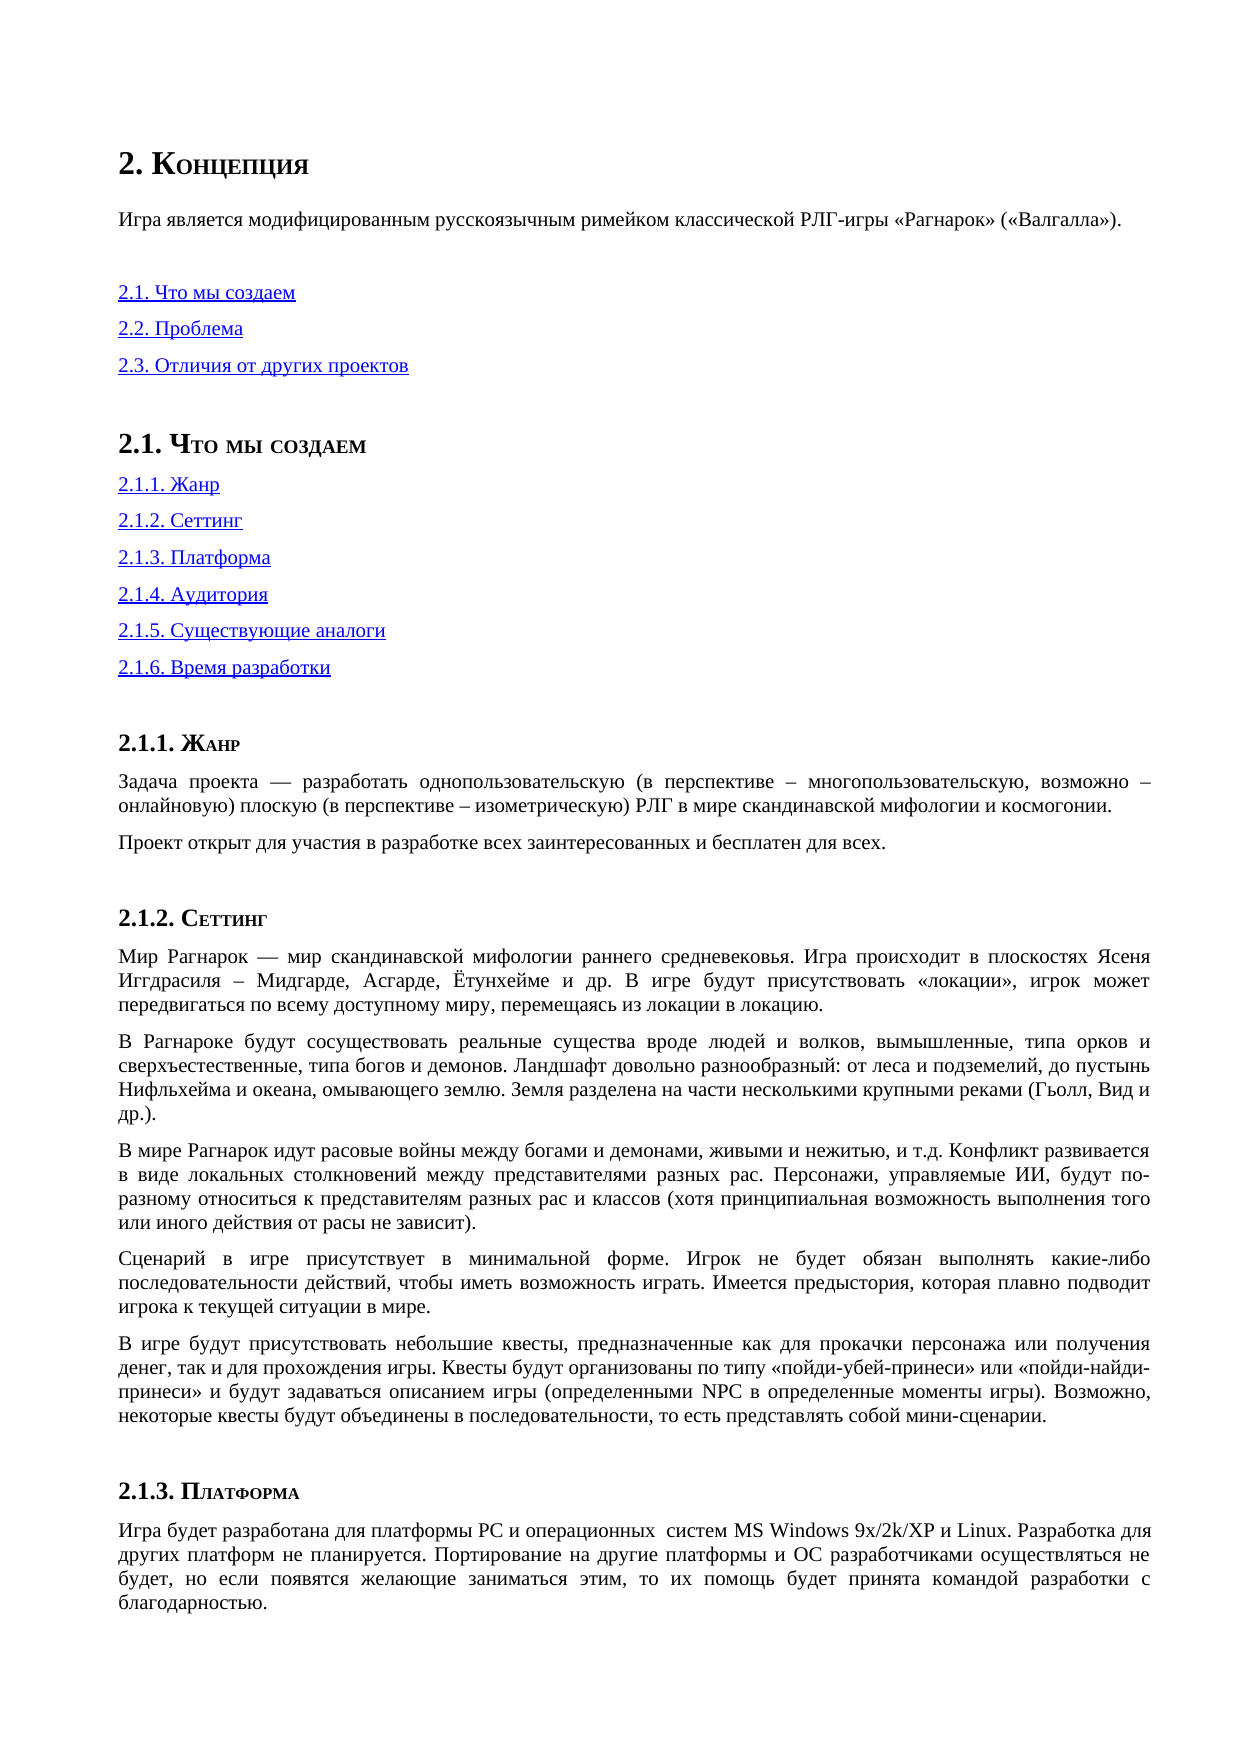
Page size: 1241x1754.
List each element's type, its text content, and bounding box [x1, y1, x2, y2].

text 2.3. Отличия от других проектов [118, 353, 1152, 377]
text Задача проекта — разработать однопользовательскую (в перспективе – многопользовательскую, возможно – онлайновую) плоскую (в перспективе – изометрическую) РЛГ в мире скандинавской мифологии и космогонии. [118, 769, 1152, 817]
text Игра является модифицированным русскоязычным римейком классической РЛГ-игры «Рагнарок» («Валгалла»). [118, 206, 1152, 231]
text Проект открыт для участия в разработке всех заинтересованных и бесплатен для всех. [118, 830, 1152, 854]
text В игре будут присутствовать небольшие квесты, предназначенные как для прокачки персонажа или получения денег, так и для прохождения игры. Квесты будут организованы по типу «пойди-убей-принеси» или «пойди-найди-принеси» и будут задаваться описанием игры (определенными NPC в определенные моменты игры). Возможно, некоторые квесты будут объединены в последовательности, то есть представлять собой мини-сценарии. [118, 1331, 1152, 1427]
text 2.1. Что мы создаем [118, 279, 1152, 304]
text 2.1.5. Существующие аналоги [118, 618, 1152, 642]
text 2.1.4. Аудитория [118, 582, 1152, 606]
text 2.1.3. Платформа [118, 545, 1152, 569]
text 2.2. Проблема [118, 316, 1152, 340]
subtitle 2.1.2. Сеттинг [118, 903, 1152, 932]
subtitle 2.1.1. Жанр [118, 728, 1152, 757]
text 2.1.1. Жанр [118, 472, 1152, 496]
subtitle 2.1.3. Платформа [118, 1476, 1152, 1505]
text 2.1.2. Сеттинг [118, 508, 1152, 532]
text Сценарий в игре присутствует в минимальной форме. Игрок не будет обязан выполнять какие-либо последовательности действий, чтобы иметь возможность играть. Имеется предыстория, которая плавно подводит игрока к текущей ситуации в мире. [118, 1246, 1152, 1318]
text В мире Рагнарок идут расовые войны между богами и демонами, живыми и нежитью, и т.д. Конфликт развивается в виде локальных столкновений между представителями разных рас. Персонажи, управляемые ИИ, будут по-разному относиться к представителям разных рас и классов (хотя принципиальная возможность выполнения того или иного действия от расы не зависит). [118, 1137, 1152, 1234]
subtitle 2.1. Что мы создаем [118, 426, 1152, 459]
text Игра будет разработана для платформы PC и операционных систем MS Windows 9x/2k/XP и Linux. Разработка для других платформ не планируется. Портирование на другие платформы и ОС разработчиками осуществляться не будет, но если появятся желающие заниматься этим, то их помощь будет принята командой разработки с благодарностью. [118, 1517, 1152, 1614]
text 2.1.6. Время разработки [118, 655, 1152, 679]
subtitle 2. Концепция [118, 143, 1152, 181]
text В Рагнароке будут сосуществовать реальные существа вроде людей и волков, вымышленные, типа орков и сверхъестественные, типа богов и демонов. Ландшафт довольно разнообразный: от леса и подземелий, до пустынь Нифльхейма и океана, омывающего землю. Земля разделена на части несколькими крупными реками (Гьолл, Вид и др.). [118, 1029, 1152, 1125]
text Мир Рагнарок — мир скандинавской мифологии раннего средневековья. Игра происходит в плоскостях Ясеня Иггдрасиля – Мидгарде, Асгарде, Ётунхейме и др. В игре будут присутствовать «локации», игрок может передвигаться по всему доступному миру, перемещаясь из локации в локацию. [118, 944, 1152, 1016]
